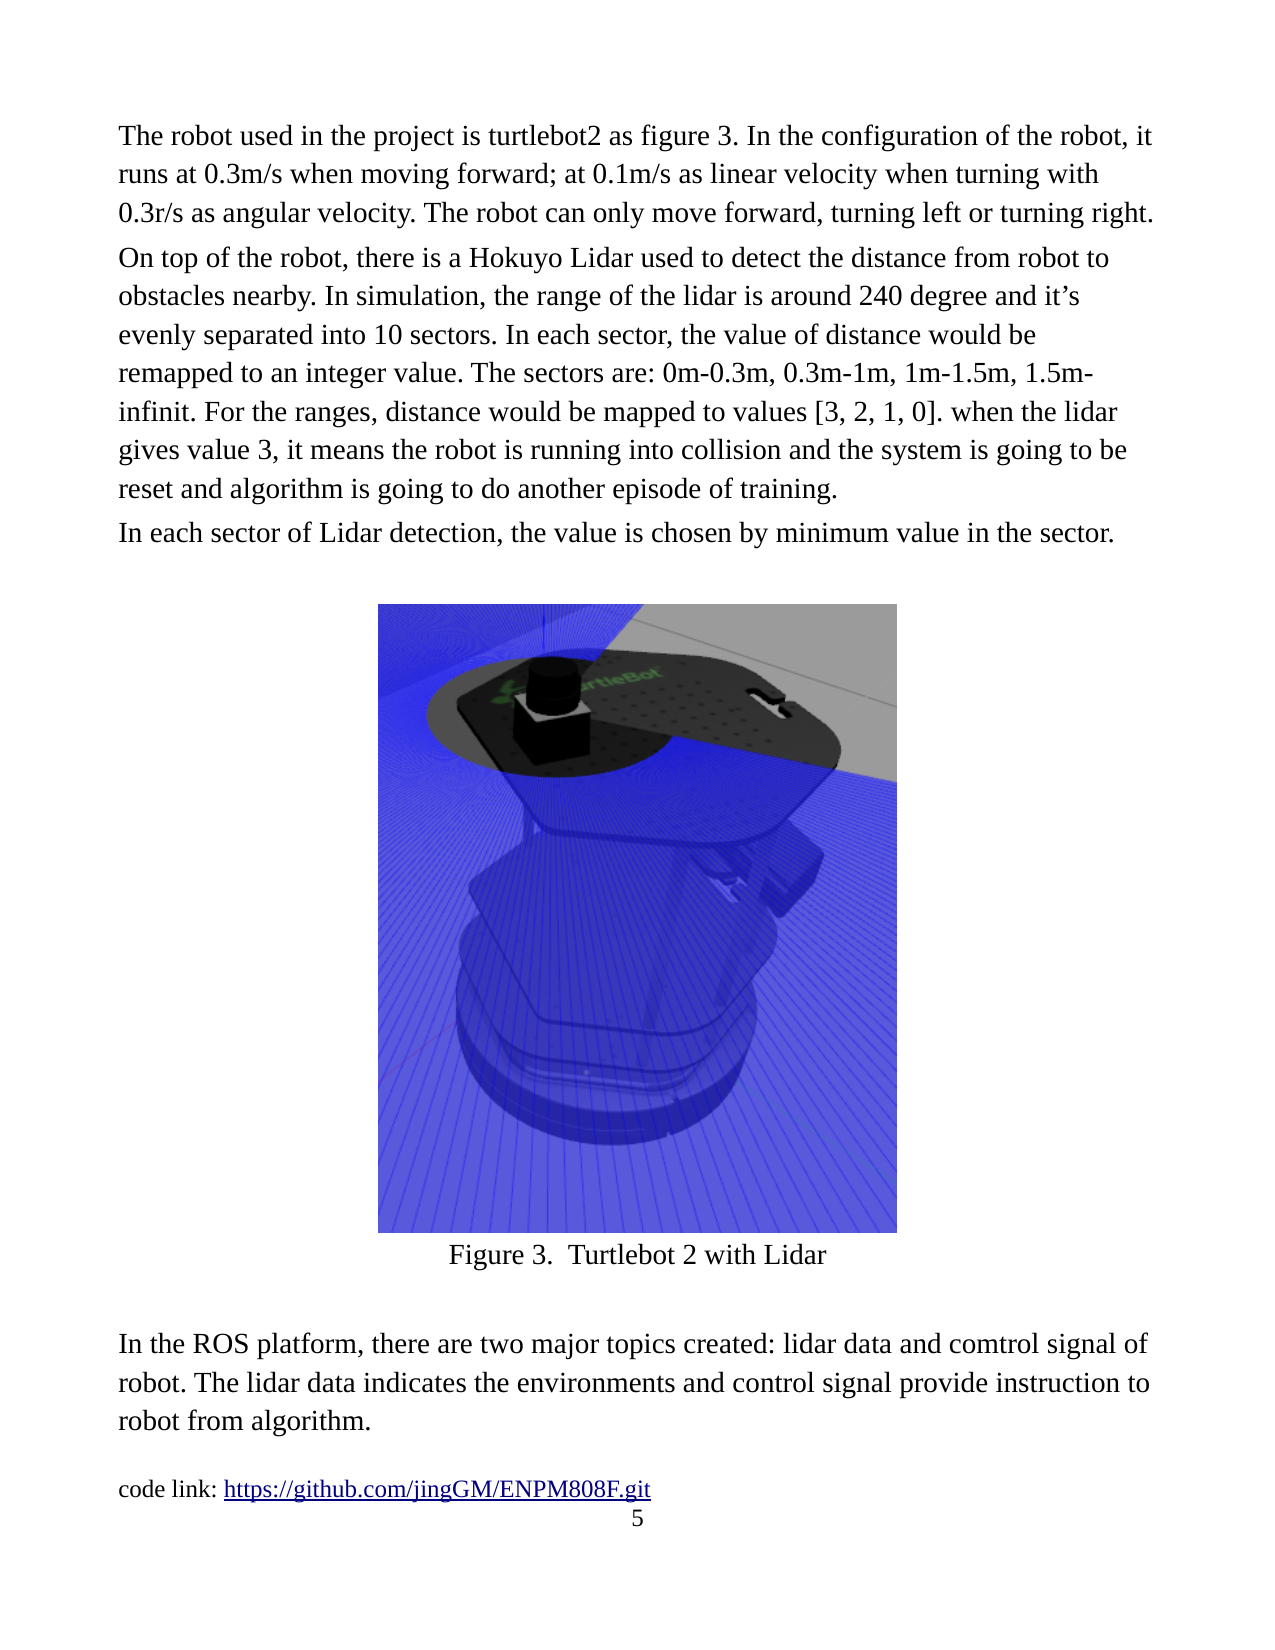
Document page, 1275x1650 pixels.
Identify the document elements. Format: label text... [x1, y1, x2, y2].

text On top of the robot, there is a Hokuyo Lidar used to detect the distance from robot to obstacles nearby. In simulation, the range of the lidar is around 240 degree and it’s evenly separated into 10 sectors. In each sector, the value of distance would be remapped to an integer value. The sectors are: 0m-0.3m, 0.3m-1m, 1m-1.5m, 1.5m-infinit. For the ranges, distance would be mapped to values [3, 2, 1, 0]. when the lidar gives value 3, it means the robot is running into collision and the system is going to be reset and algorithm is going to do another episode of training. [118, 240, 1157, 504]
text In each sector of Lidar detection, the value is chosen by minimum value in the sector. [118, 515, 1157, 549]
text In the ROS platform, there are two major topics created: lidar data and comtrol signal of robot. The lidar data indicates the environments and control signal provide instruction to robot from algorithm. [118, 1326, 1157, 1437]
text The robot used in the project is turtlebot2 as figure 3. In the configuration of the robot, it runs at 0.3m/s when moving forward; at 0.1m/s as linear velocity when turning with 0.3r/s as angular velocity. The robot can only move forward, turning left or turning right. [118, 118, 1157, 229]
picture [378, 604, 897, 1233]
text Figure 3. Turtlebot 2 with Lidar [118, 604, 1157, 1271]
